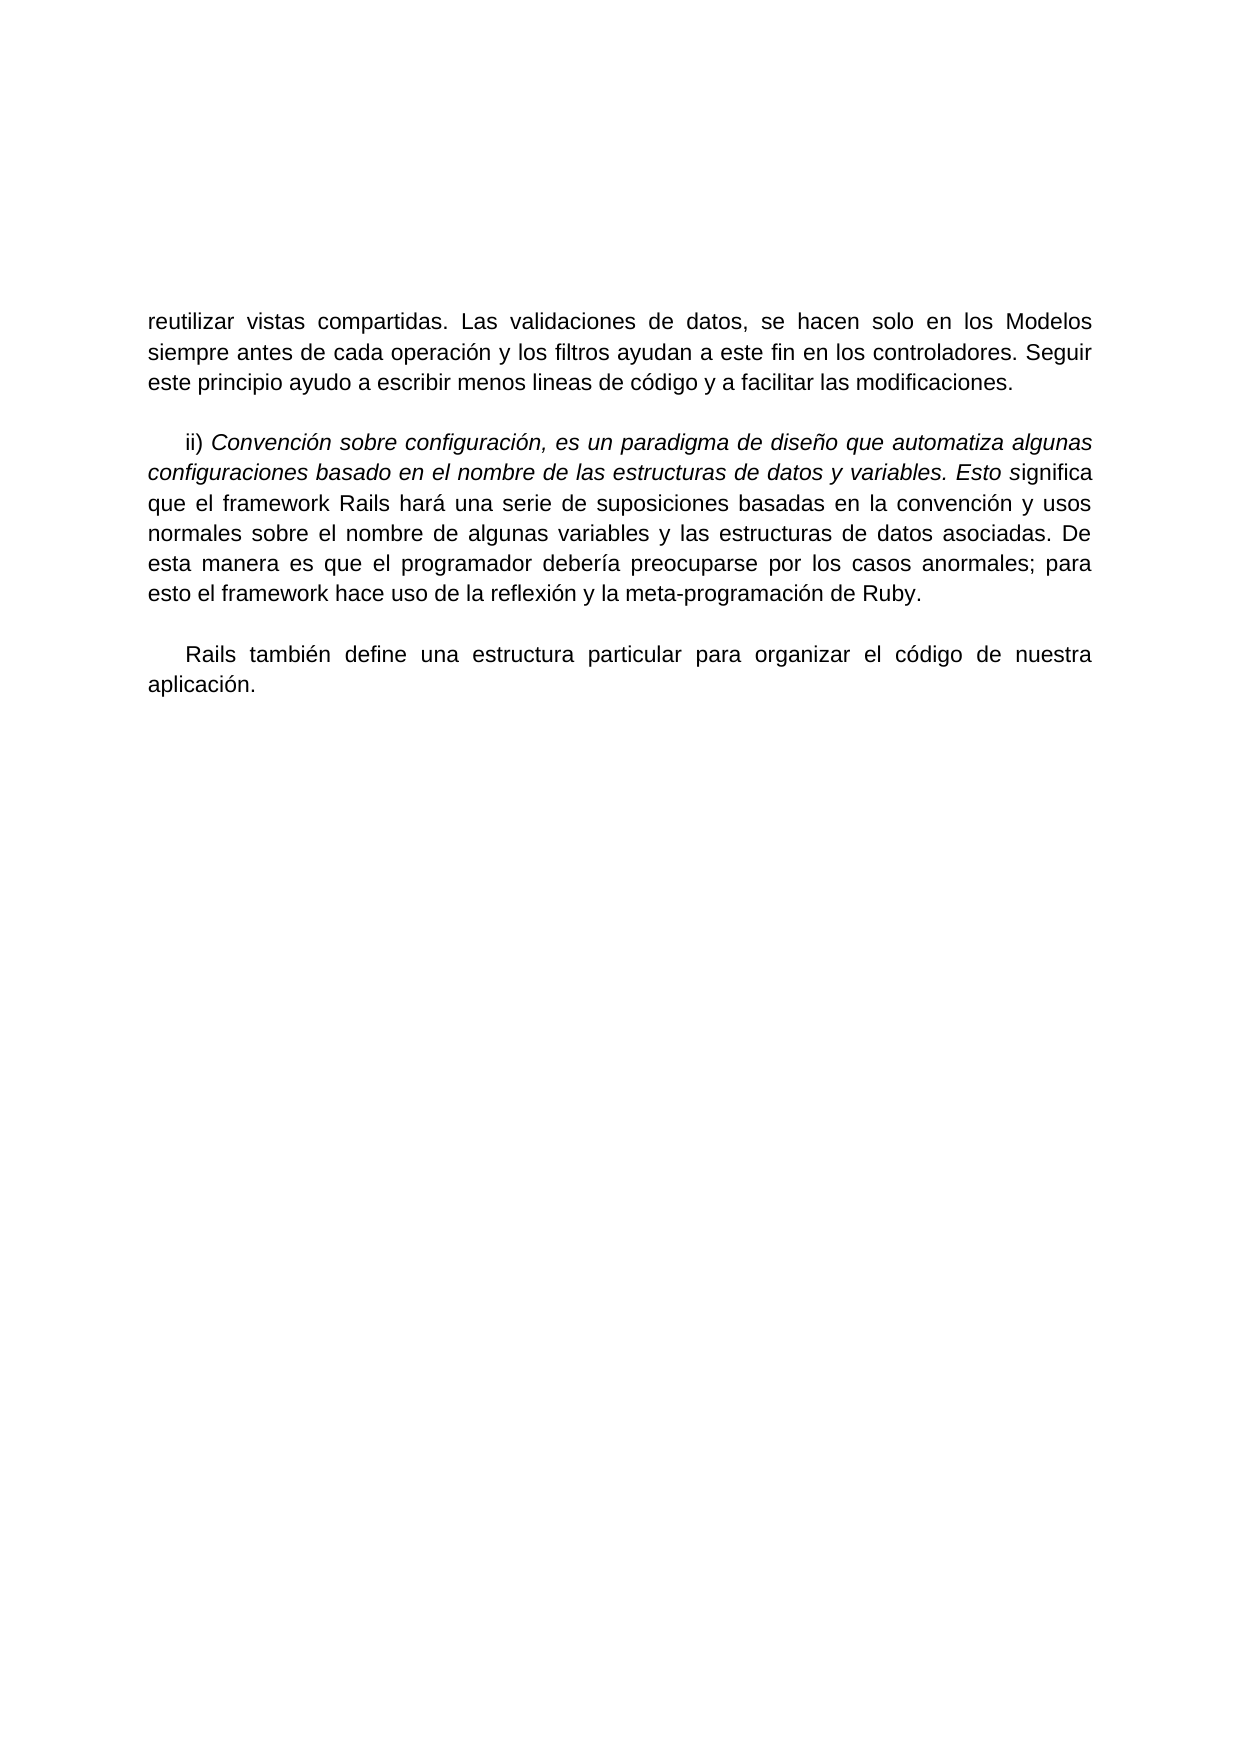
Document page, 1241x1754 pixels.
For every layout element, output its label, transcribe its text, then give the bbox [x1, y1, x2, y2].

text ii) Convención sobre configuración, es un paradigma de diseño que automatiza algunas configuraciones basado en el nombre de las estructuras de datos y variables. Esto significa que el framework Rails hará una serie de suposiciones basadas en la convención y usos normales sobre el nombre de algunas variables y las estructuras de datos asociadas. De esta manera es que el programador debería preocuparse por los casos anormales; para esto el framework hace uso de la reflexión y la meta-programación de Ruby. [148, 429, 1093, 607]
text Rails también define una estructura particular para organizar el código de nuestra aplicación. [148, 641, 1093, 697]
text reutilizar vistas compartidas. Las validaciones de datos, se hacen solo en los Modelos siempre antes de cada operación y los filtros ayudan a este fin en los controladores. Seguir este principio ayudo a escribir menos lineas de código y a facilitar las modificaciones. [148, 308, 1093, 395]
